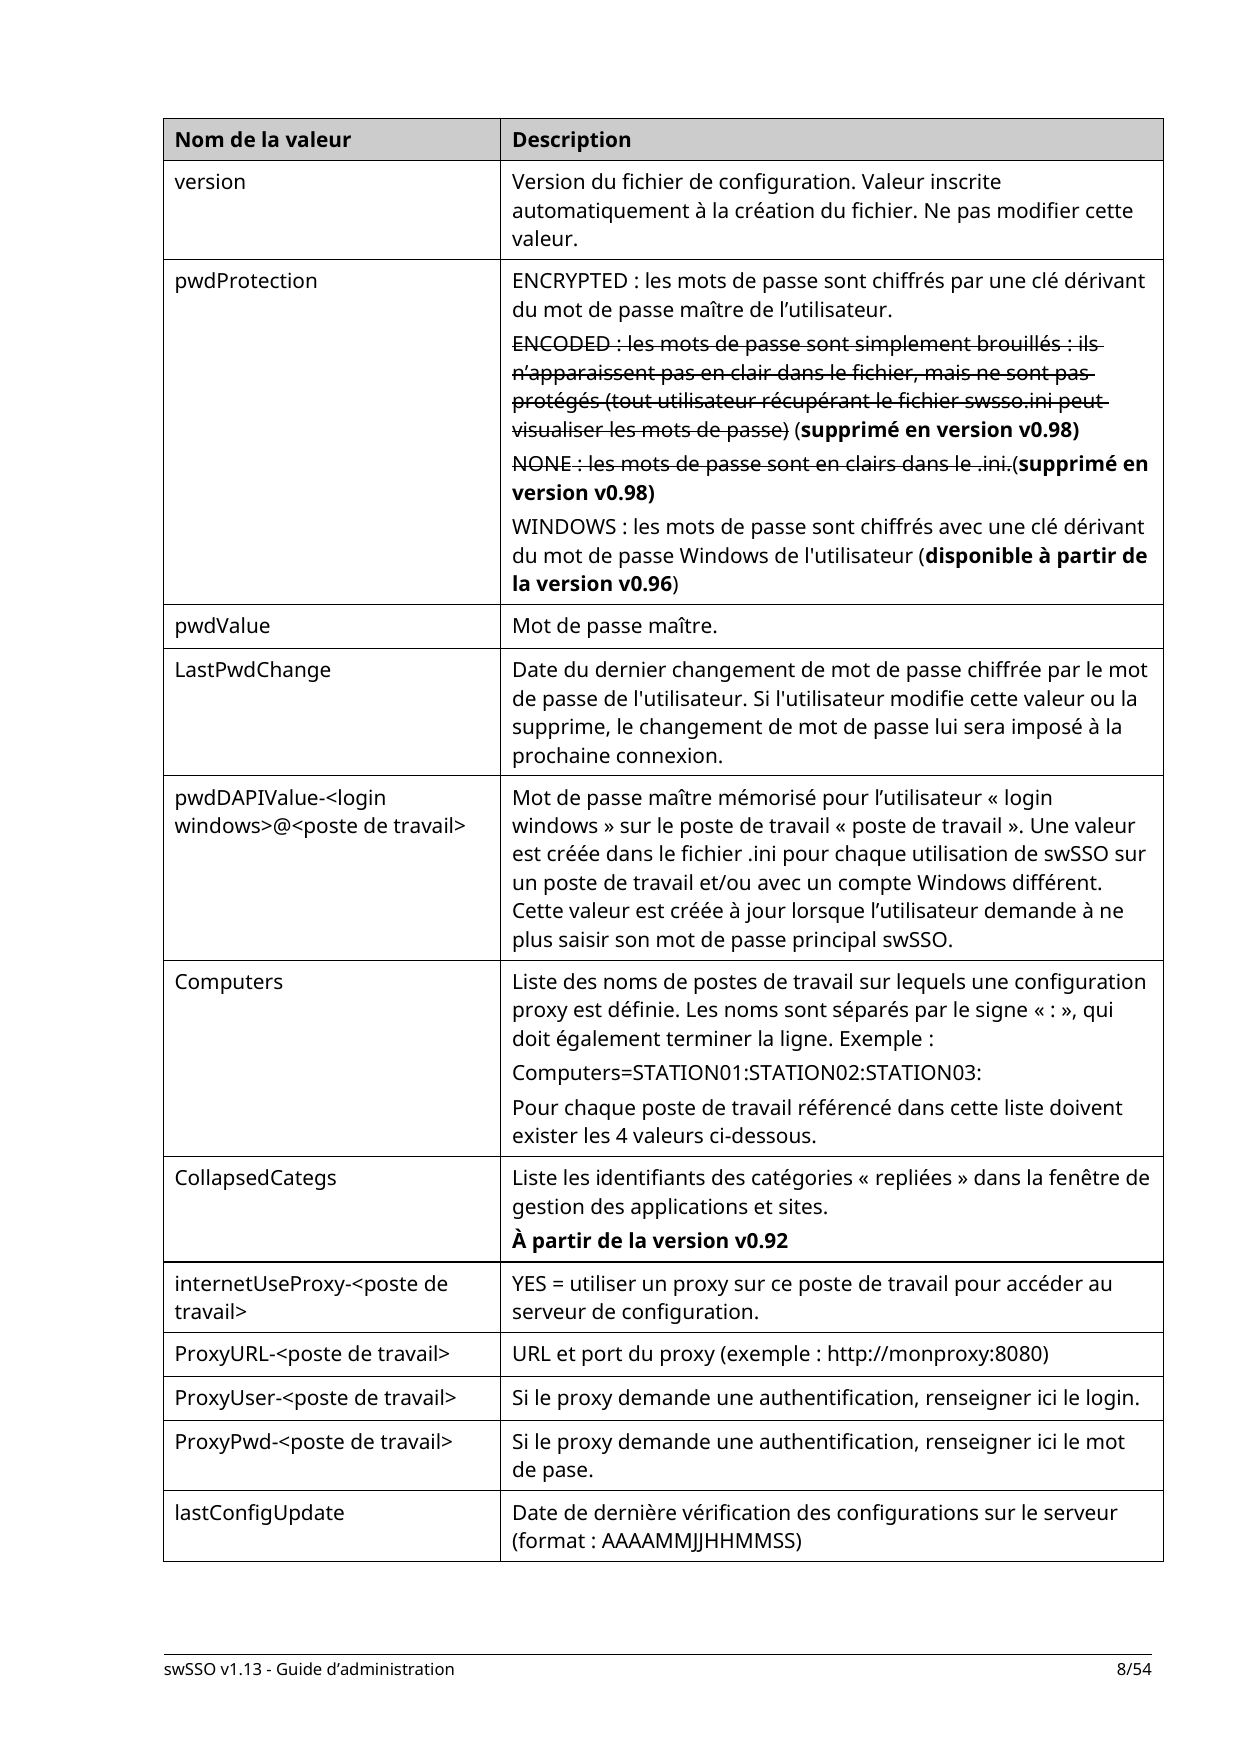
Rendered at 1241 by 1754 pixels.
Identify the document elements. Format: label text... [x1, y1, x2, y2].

table_cell Computers [164, 961, 500, 1156]
table_cell Liste des noms de postes de travail sur lequels une configuration proxy est définie. Les noms sont séparés par le signe « : », qui doit également terminer la ligne. Exemple : Computers=STATION01:STATION02:STATION03: Pour chaque poste de travail référencé dans cette liste doivent exister les 4 valeurs ci-dessous. [501, 961, 1163, 1156]
table_header Description [501, 119, 1163, 160]
table_cell LastPwdChange [164, 649, 500, 775]
table_header Nom de la valeur [164, 119, 500, 160]
table_cell pwdDAPIValue-<login windows>@<poste de travail> [164, 776, 500, 959]
table_cell lastConfigUpdate [164, 1491, 500, 1561]
table_cell ProxyUser-<poste de travail> [164, 1377, 500, 1420]
table_cell pwdValue [164, 605, 500, 648]
table_cell ProxyPwd-<poste de travail> [164, 1421, 500, 1490]
table_cell CollapsedCategs [164, 1157, 500, 1261]
table_cell Date du dernier changement de mot de passe chiffrée par le mot de passe de l'utilisateur. Si l'utilisateur modifie cette valeur ou la supprime, le changement de mot de passe lui sera imposé à la prochaine connexion. [501, 649, 1163, 775]
table_cell Mot de passe maître mémorisé pour l’utilisateur « login windows » sur le poste de travail « poste de travail ». Une valeur est créée dans le fichier .ini pour chaque utilisation de swSSO sur un poste de travail et/ou avec un compte Windows différent. Cette valeur est créée à jour lorsque l’utilisateur demande à ne plus saisir son mot de passe principal swSSO. [501, 776, 1163, 959]
table_cell pwdProtection [164, 260, 500, 604]
table_cell Mot de passe maître. [501, 605, 1163, 648]
table_cell YES = utiliser un proxy sur ce poste de travail pour accéder au serveur de configuration. [501, 1263, 1163, 1332]
table_cell Si le proxy demande une authentification, renseigner ici le mot de pase. [501, 1421, 1163, 1490]
table_cell ENCRYPTED : les mots de passe sont chiffrés par une clé dérivant du mot de passe maître de l’utilisateur. ENCODED : les mots de passe sont simplement brouillés : ils n’apparaissent pas en clair dans le fichier, mais ne sont pas protégés (tout utilisateur récupérant le fichier swsso.ini peut visualiser les mots de passe) (supprimé en version v0.98) NONE : les mots de passe sont en clairs dans le .ini.(supprimé en version v0.98) WINDOWS : les mots de passe sont chiffrés avec une clé dérivant du mot de passe Windows de l'utilisateur (disponible à partir de la version v0.96) [501, 260, 1163, 604]
table_cell Liste les identifiants des catégories « repliées » dans la fenêtre de gestion des applications et sites. À partir de la version v0.92 [501, 1157, 1163, 1261]
table_cell internetUseProxy-<poste de travail> [164, 1263, 500, 1332]
table_cell ProxyURL-<poste de travail> [164, 1333, 500, 1376]
table_cell Date de dernière vérification des configurations sur le serveur (format : AAAAMMJJHHMMSS) [501, 1491, 1163, 1561]
table_cell Si le proxy demande une authentification, renseigner ici le login. [501, 1377, 1163, 1420]
table_cell version [164, 161, 500, 259]
table_cell URL et port du proxy (exemple : http://monproxy:8080) [501, 1333, 1163, 1376]
table_cell Version du fichier de configuration. Valeur inscrite automatiquement à la création du fichier. Ne pas modifier cette valeur. [501, 161, 1163, 259]
